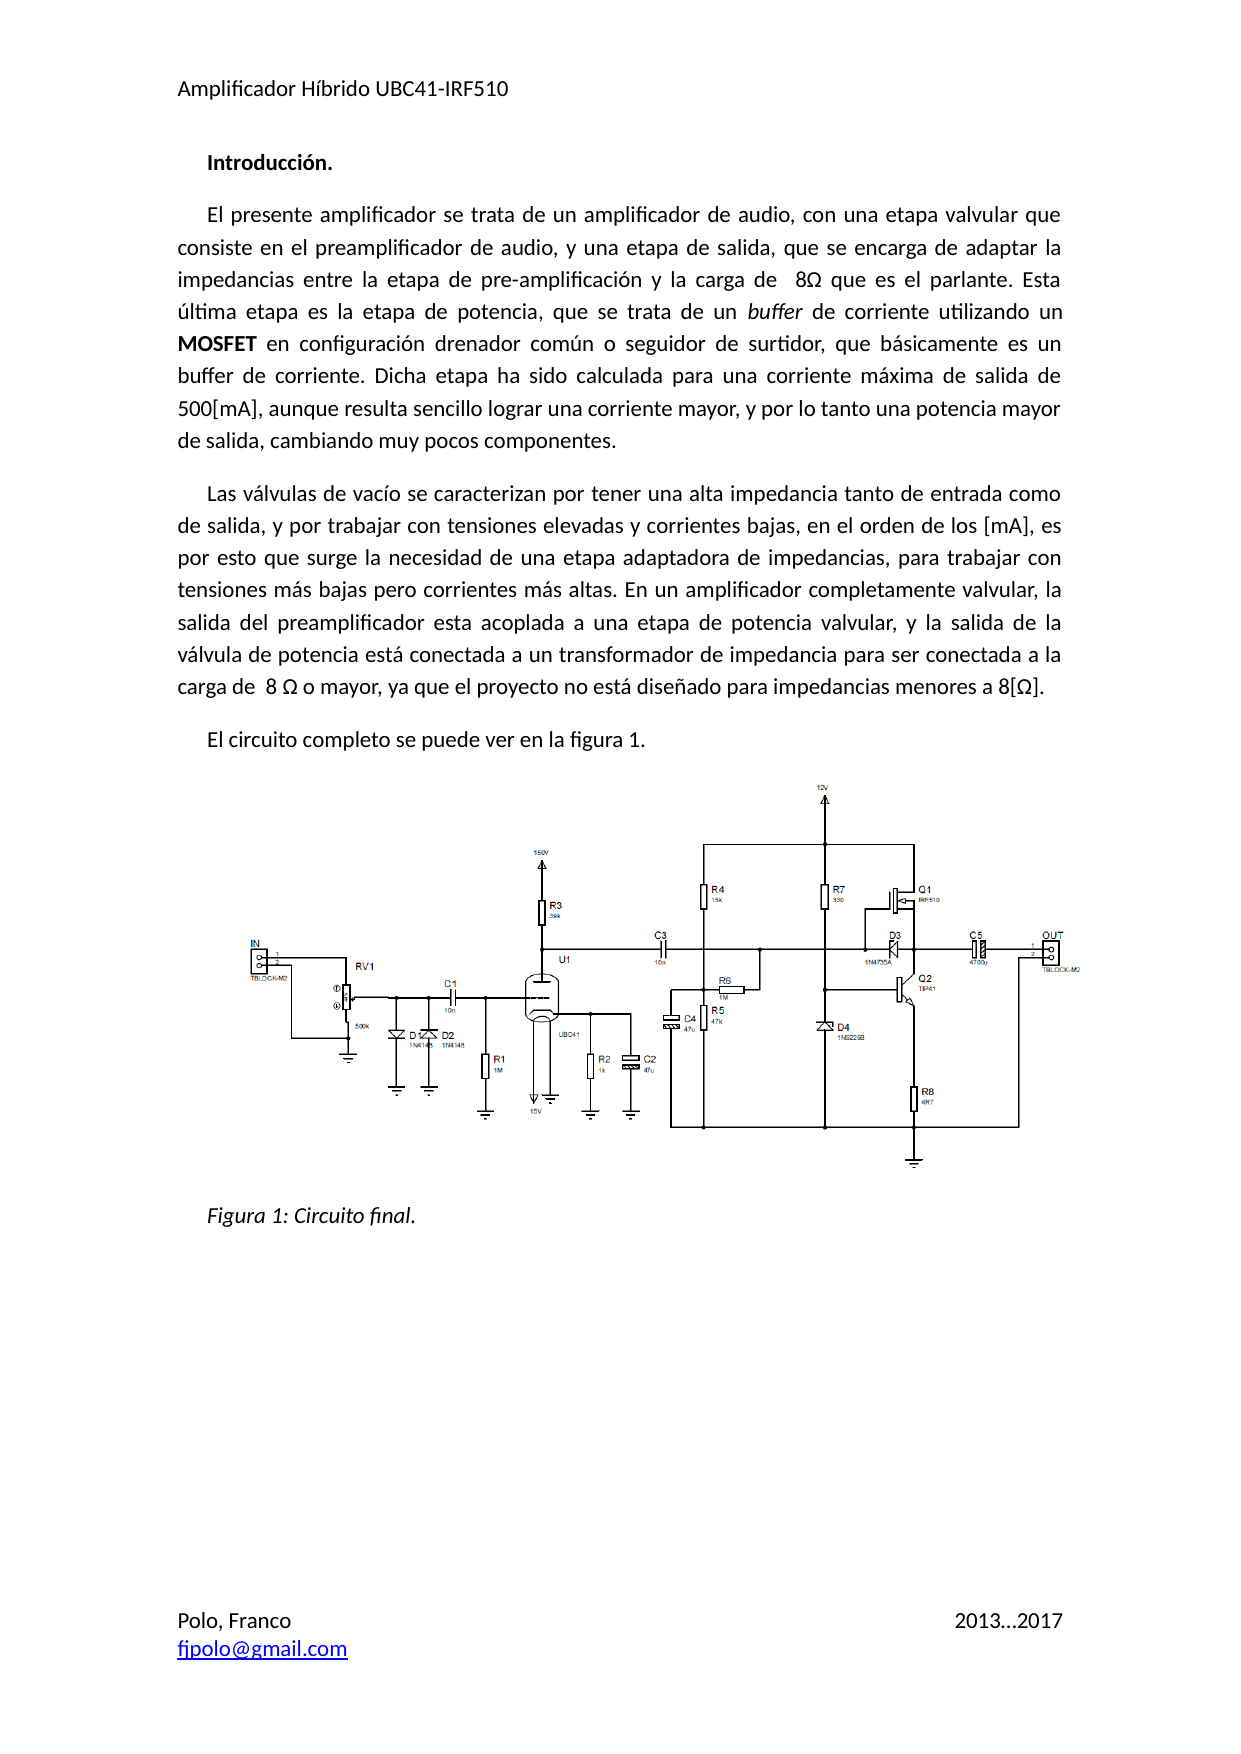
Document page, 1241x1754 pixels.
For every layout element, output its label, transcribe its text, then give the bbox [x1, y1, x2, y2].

text Introducción. [177, 148, 1063, 176]
text Figura 1: Circuito final. [177, 1202, 1063, 1229]
text El circuito completo se puede ver en la figura 1. [177, 725, 1063, 753]
text Las válvulas de vacío se caracterizan por tener una alta impedancia tanto de entrada como de salida, y por trabajar con tensiones elevadas y corrientes bajas, en el orden de los [mA], es por esto que surge la necesidad de una etapa adaptadora de impedancias, para trabajar con tensiones más bajas pero corrientes más altas. En un amplificador completamente valvular, la salida del preamplificador esta acoplada a una etapa de potencia valvular, y la salida de la válvula de potencia está conectada a un transformador de impedancia para ser conectada a la carga de 8 Ω o mayor, ya que el proyecto no está diseñado para impedancias menores a 8[Ω]. [177, 479, 1063, 700]
text El presente amplificador se trata de un amplificador de audio, con una etapa valvular que consiste en el preamplificador de audio, y una etapa de salida, que se encarga de adaptar la impedancias entre la etapa de pre-amplificación y la carga de 8Ω que es el parlante. Esta última etapa es la etapa de potencia, que se trata de un buffer de corriente utilizando un MOSFET en configuración drenador común o seguidor de surtidor, que básicamente es un buffer de corriente. Dicha etapa ha sido calculada para una corriente máxima de salida de 500[mA], aunque resulta sencillo lograr una corriente mayor, y por lo tanto una potencia mayor de salida, cambiando muy pocos componentes. [177, 201, 1063, 454]
